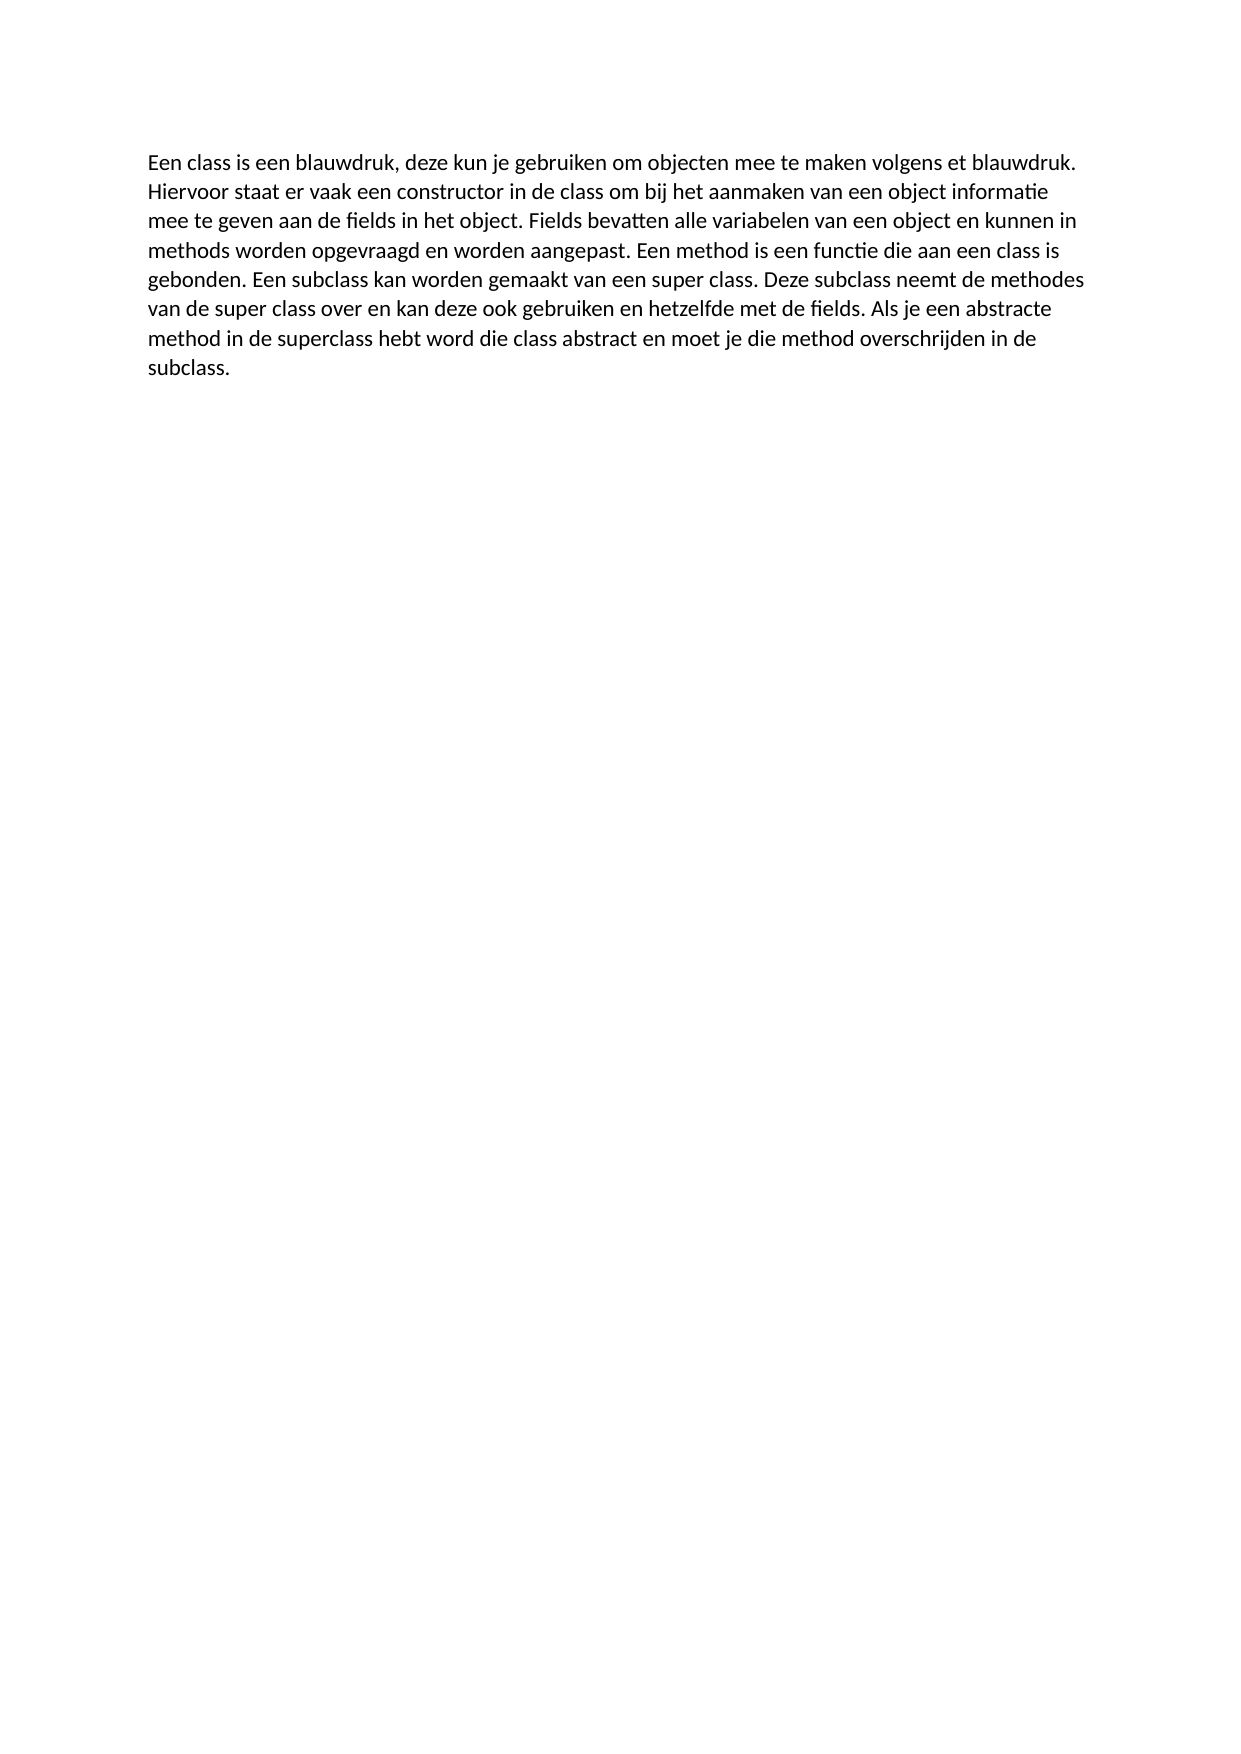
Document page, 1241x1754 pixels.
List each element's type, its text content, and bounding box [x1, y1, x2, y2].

text Een class is een blauwdruk, deze kun je gebruiken om objecten mee te maken volgens et blauwdruk. Hiervoor staat er vaak een constructor in de class om bij het aanmaken van een object informatie mee te geven aan de fields in het object. Fields bevatten alle variabelen van een object en kunnen in methods worden opgevraagd en worden aangepast. Een method is een functie die aan een class is gebonden. Een subclass kan worden gemaakt van een super class. Deze subclass neemt de methodes van de super class over en kan deze ook gebruiken en hetzelfde met de fields. Als je een abstracte method in de superclass hebt word die class abstract en moet je die method overschrijden in de subclass. [148, 148, 1093, 381]
